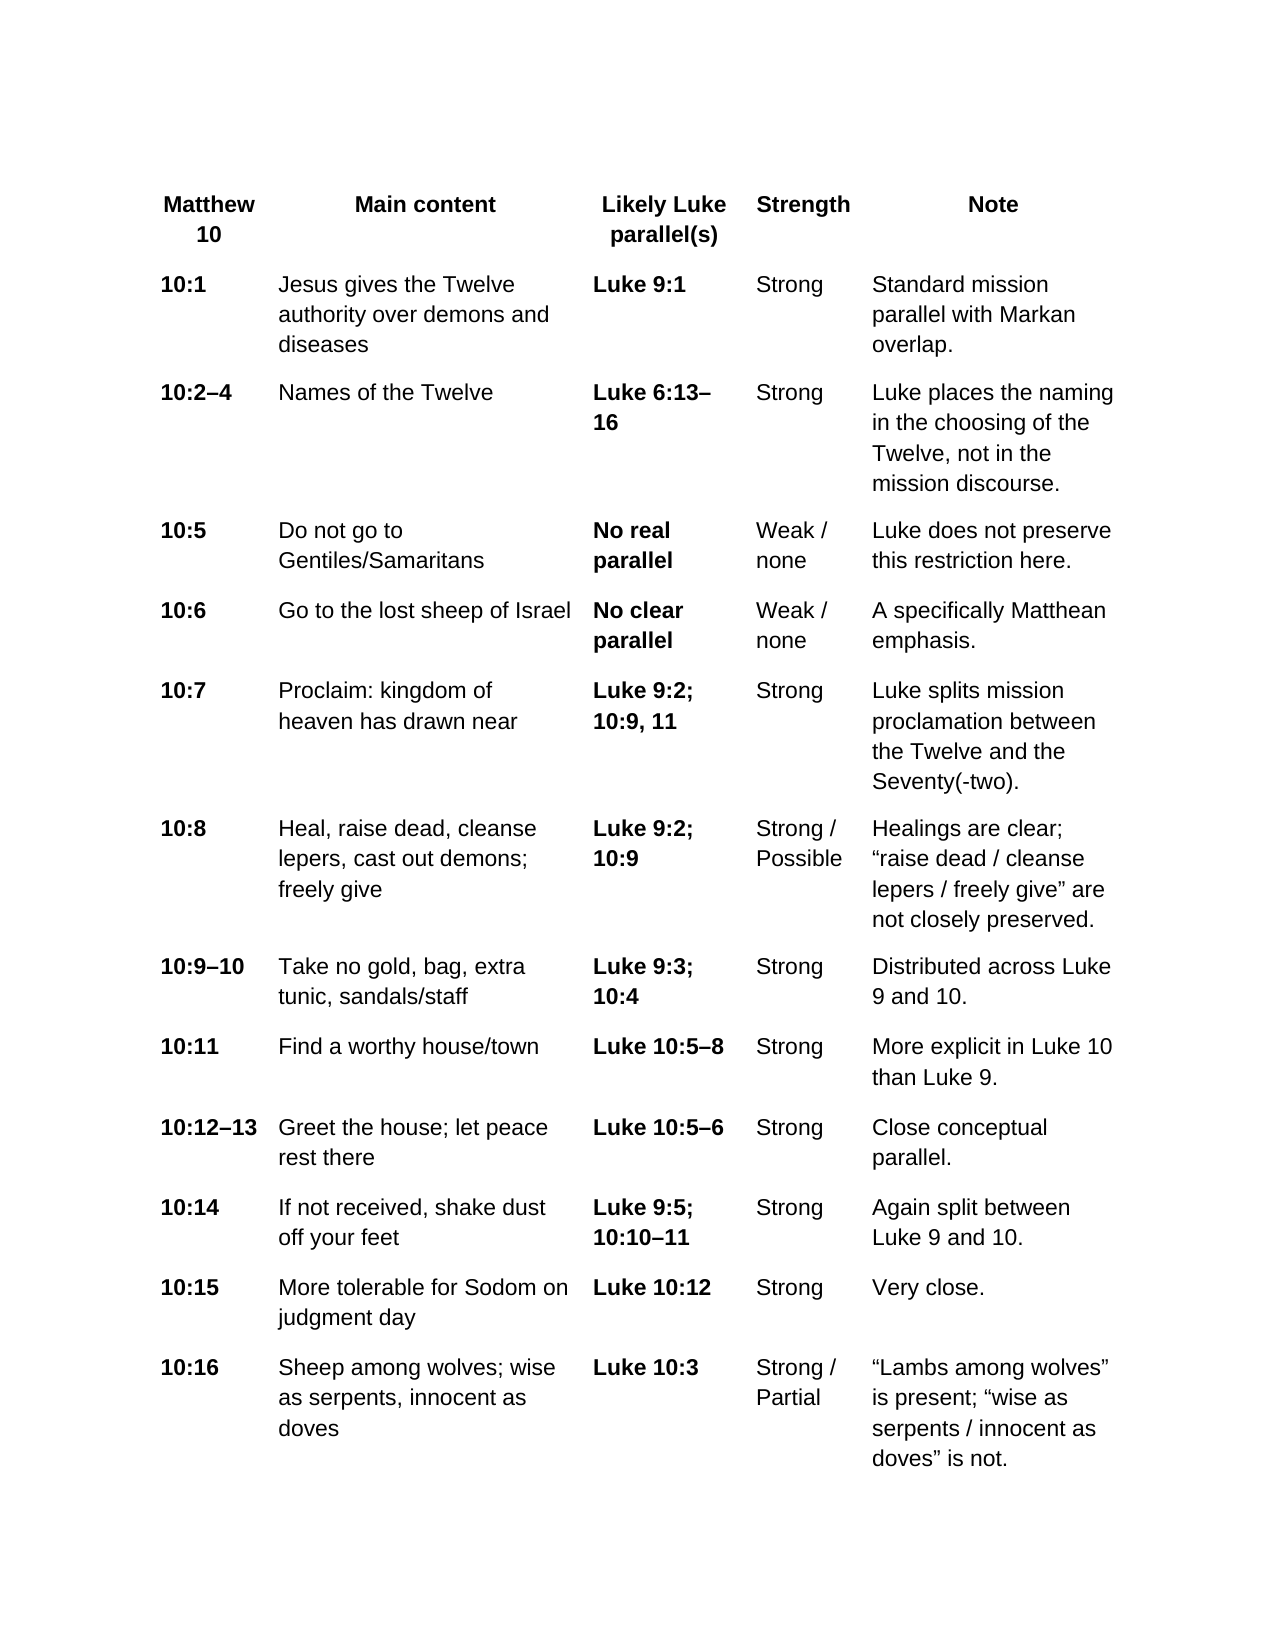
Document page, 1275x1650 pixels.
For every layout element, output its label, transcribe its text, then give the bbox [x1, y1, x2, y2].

table_cell Strong [745, 667, 861, 805]
table_cell 10:8 [150, 805, 268, 943]
table_cell Names of the Twelve [268, 369, 582, 507]
table_cell Go to the lost sheep of Israel [268, 587, 582, 667]
table_header Likely Luke parallel(s) [583, 180, 745, 260]
table_cell Take no gold, bag, extra tunic, sandals/staff [268, 943, 582, 1023]
table_cell 10:14 [150, 1183, 268, 1263]
table_cell Luke 10:5–6 [583, 1103, 745, 1183]
table_cell Luke 9:2; 10:9, 11 [583, 667, 745, 805]
table_cell Standard mission parallel with Markan overlap. [861, 260, 1125, 369]
table_cell Heal, raise dead, cleanse lepers, cast out demons; freely give [268, 805, 582, 943]
table_cell Proclaim: kingdom of heaven has drawn near [268, 667, 582, 805]
table_cell Luke 10:5–8 [583, 1023, 745, 1103]
table_cell Weak / none [745, 587, 861, 667]
table_cell Luke 9:1 [583, 260, 745, 369]
table_cell Greet the house; let peace rest there [268, 1103, 582, 1183]
table_cell More explicit in Luke 10 than Luke 9. [861, 1023, 1125, 1103]
table_cell Jesus gives the Twelve authority over demons and diseases [268, 260, 582, 369]
table_cell 10:16 [150, 1344, 268, 1481]
table_cell Close conceptual parallel. [861, 1103, 1125, 1183]
table_cell Again split between Luke 9 and 10. [861, 1183, 1125, 1263]
table_cell Luke 9:5; 10:10–11 [583, 1183, 745, 1263]
table_cell Strong / Possible [745, 805, 861, 943]
table_header Strength [745, 180, 861, 260]
table_cell 10:6 [150, 587, 268, 667]
table_cell 10:2–4 [150, 369, 268, 507]
table_cell 10:12–13 [150, 1103, 268, 1183]
table_cell Luke does not preserve this restriction here. [861, 507, 1125, 587]
table_cell Luke 6:13–16 [583, 369, 745, 507]
table_cell Weak / none [745, 507, 861, 587]
table_cell Luke 9:3; 10:4 [583, 943, 745, 1023]
table_cell If not received, shake dust off your feet [268, 1183, 582, 1263]
table_cell Strong [745, 260, 861, 369]
table_cell No real parallel [583, 507, 745, 587]
table_header Matthew 10 [150, 180, 268, 260]
table_cell Strong [745, 1103, 861, 1183]
table_cell Strong [745, 1023, 861, 1103]
table_cell No clear parallel [583, 587, 745, 667]
table_header Main content [268, 180, 582, 260]
table_cell Luke splits mission proclamation between the Twelve and the Seventy(-two). [861, 667, 1125, 805]
table_cell A specifically Matthean emphasis. [861, 587, 1125, 667]
table_cell Healings are clear; “raise dead / cleanse lepers / freely give” are not closely preserved. [861, 805, 1125, 943]
table_cell 10:9–10 [150, 943, 268, 1023]
table_header Note [861, 180, 1125, 260]
table_cell Do not go to Gentiles/Samaritans [268, 507, 582, 587]
table_cell 10:1 [150, 260, 268, 369]
table_cell Luke 10:12 [583, 1264, 745, 1344]
table_cell Luke 10:3 [583, 1344, 745, 1481]
table_cell 10:15 [150, 1264, 268, 1344]
table_cell Very close. [861, 1264, 1125, 1344]
table_cell More tolerable for Sodom on judgment day [268, 1264, 582, 1344]
table_cell Strong [745, 369, 861, 507]
table_cell Luke places the naming in the choosing of the Twelve, not in the mission discourse. [861, 369, 1125, 507]
table_cell Luke 9:2; 10:9 [583, 805, 745, 943]
table_cell “Lambs among wolves” is present; “wise as serpents / innocent as doves” is not. [861, 1344, 1125, 1481]
table_cell 10:7 [150, 667, 268, 805]
table_cell 10:11 [150, 1023, 268, 1103]
table_cell Strong [745, 1264, 861, 1344]
table_cell 10:5 [150, 507, 268, 587]
table_cell Distributed across Luke 9 and 10. [861, 943, 1125, 1023]
table_cell Sheep among wolves; wise as serpents, innocent as doves [268, 1344, 582, 1481]
table_cell Strong [745, 943, 861, 1023]
table_cell Find a worthy house/town [268, 1023, 582, 1103]
table_cell Strong [745, 1183, 861, 1263]
table_cell Strong / Partial [745, 1344, 861, 1481]
